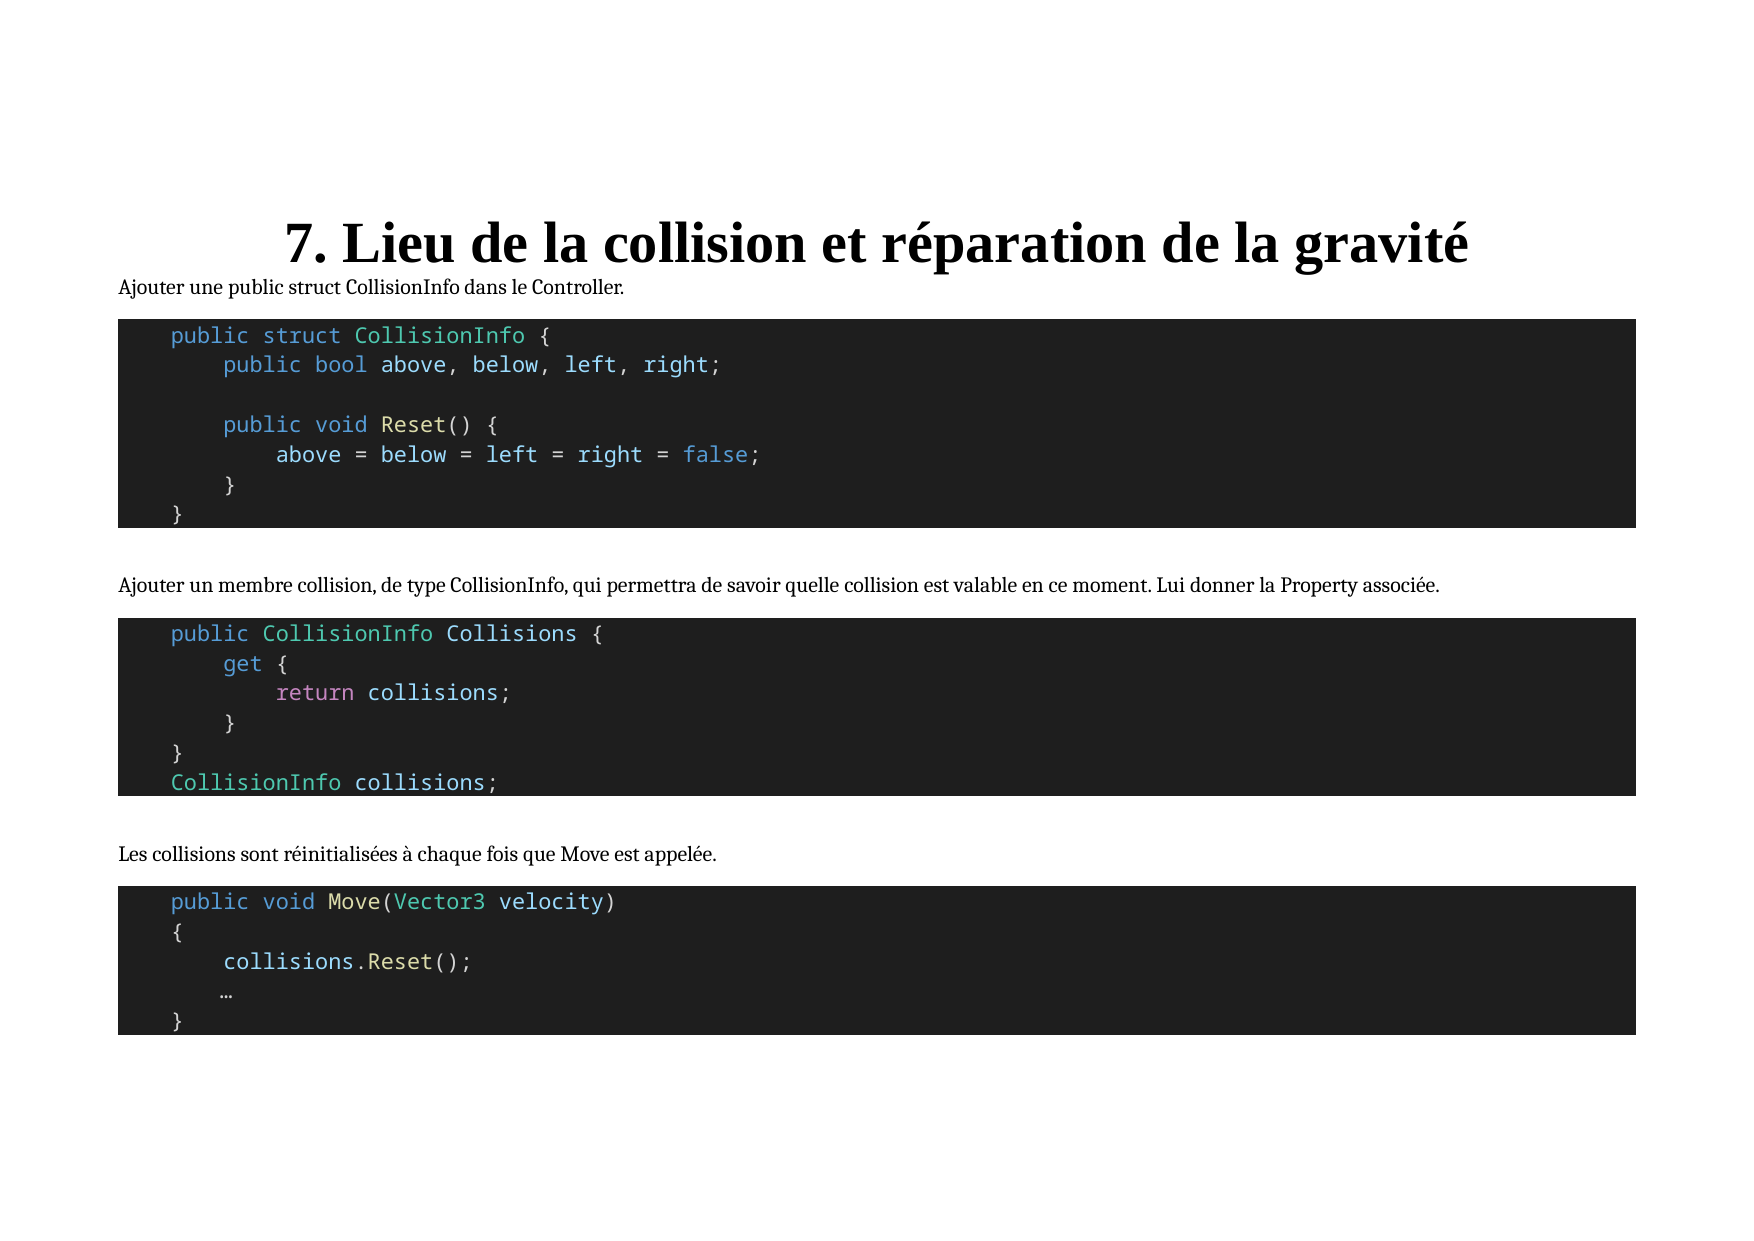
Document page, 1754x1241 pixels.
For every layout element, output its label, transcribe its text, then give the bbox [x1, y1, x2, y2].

text } [118, 1005, 1636, 1035]
text { [118, 916, 1636, 946]
text public void Move(Vector3 velocity) [118, 886, 1636, 916]
text Ajouter une public struct CollisionInfo dans le Controller. [118, 275, 1636, 300]
text public struct CollisionInfo { [118, 319, 1636, 349]
text } [118, 498, 1636, 528]
text Ajouter un membre collision, de type CollisionInfo, qui permettra de savoir quelle collision est valable en ce moment. Lui donner la Property associée. [118, 573, 1636, 598]
text collisions.Reset(); [118, 946, 1636, 975]
text } [118, 737, 1636, 767]
text above = below = left = right = false; [118, 439, 1636, 468]
text public bool above, below, left, right; [118, 349, 1636, 379]
text get { [118, 647, 1636, 677]
text return collisions; [118, 677, 1636, 707]
text Les collisions sont réinitialisées à chaque fois que Move est appelée. [118, 841, 1636, 866]
text public void Reset() { [118, 409, 1636, 439]
text … [118, 975, 1636, 1005]
text } [118, 468, 1636, 498]
text CollisionInfo collisions; [118, 767, 1636, 796]
text } [118, 707, 1636, 737]
text public CollisionInfo Collisions { [118, 618, 1636, 647]
subtitle 7. Lieu de la collision et réparation de la gravité [118, 208, 1636, 275]
